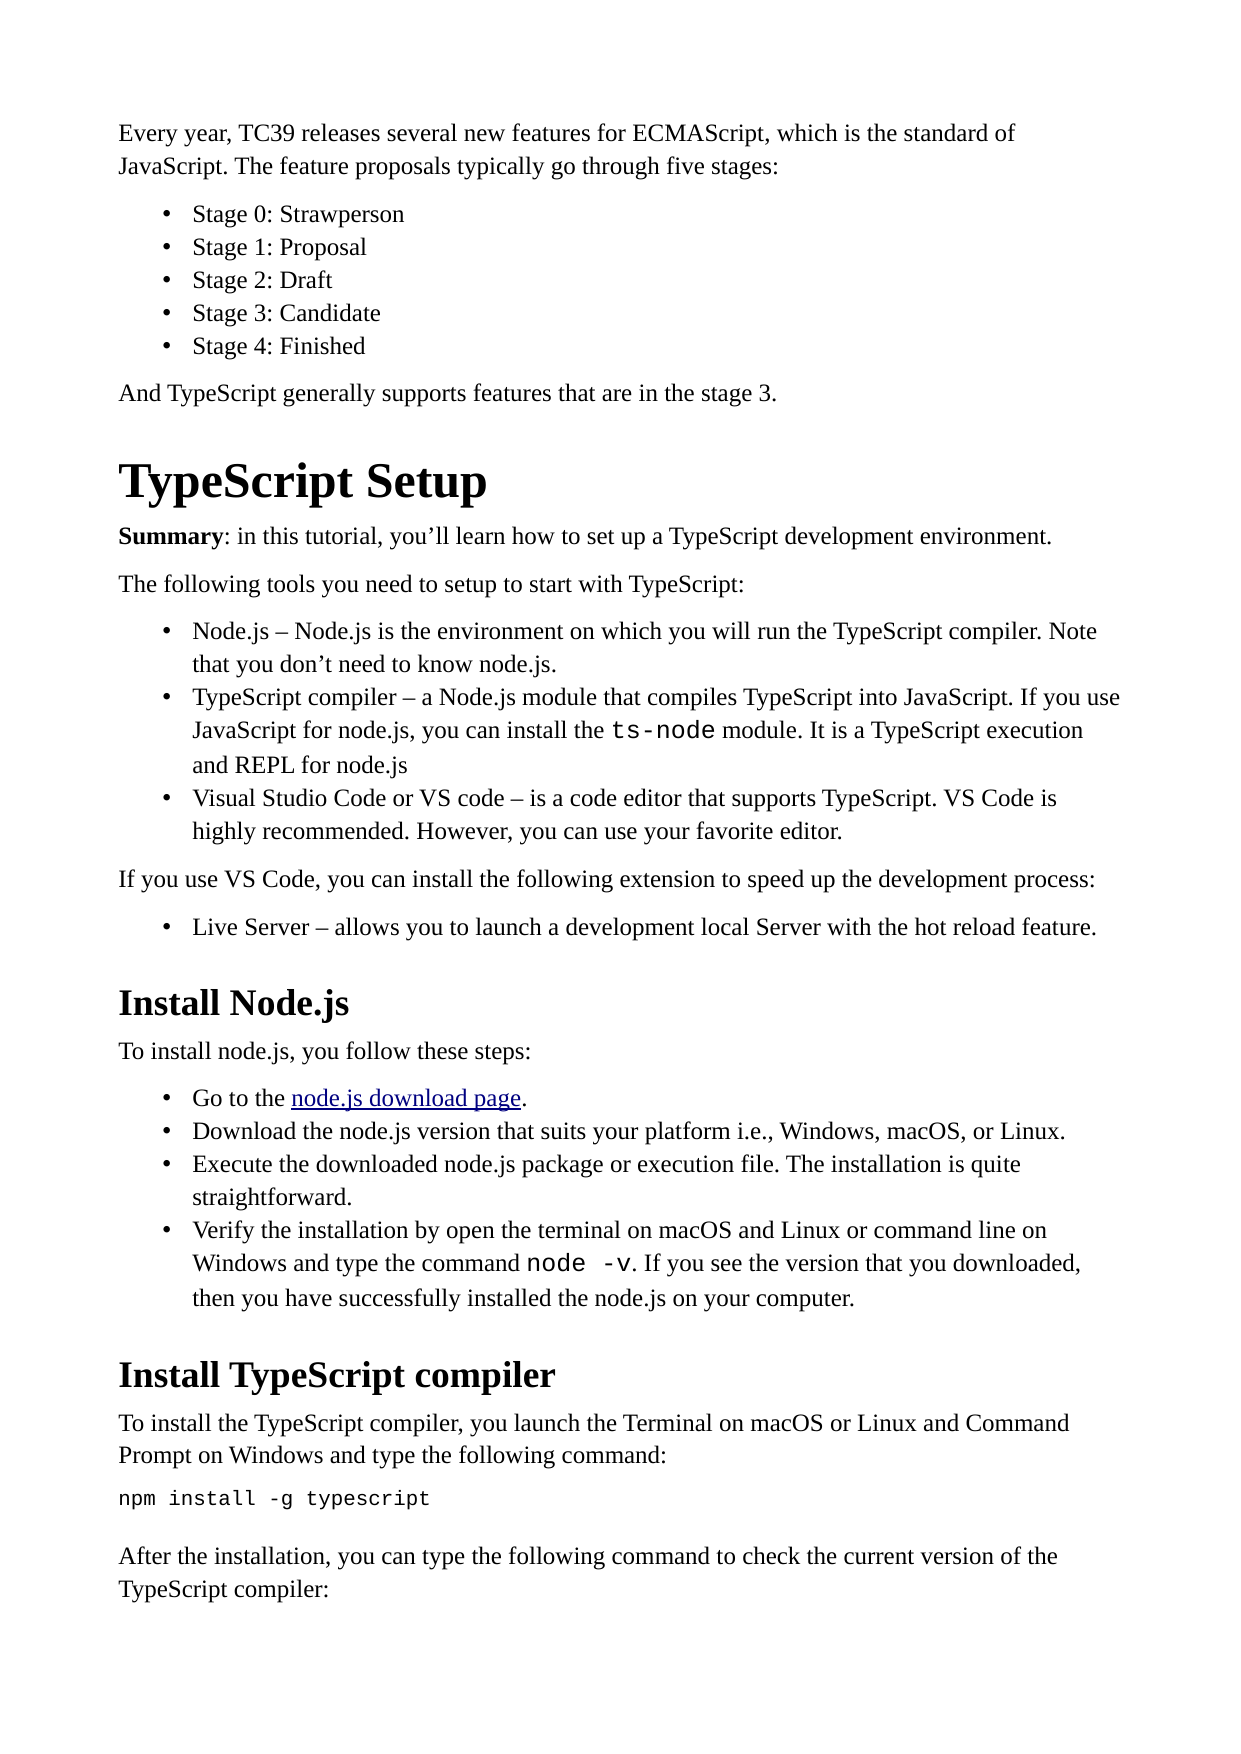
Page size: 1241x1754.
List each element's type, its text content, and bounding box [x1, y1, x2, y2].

subtitle Install Node.js [118, 980, 1122, 1023]
text To install node.js, you follow these steps: [118, 1036, 1122, 1064]
list Node.js – Node.js is the environment on which you will run the TypeScript compiler. Note that you don’t need to know node.js. [162, 616, 1122, 678]
list TypeScript compiler – a Node.js module that compiles TypeScript into JavaScript. If you use JavaScript for node.js, you can install the ts-node module. It is a TypeScript execution and REPL for node.js [162, 682, 1122, 779]
list Stage 1: Proposal [162, 232, 1122, 261]
text The following tools you need to setup to start with TypeScript: [118, 569, 1122, 597]
list Stage 3: Candidate [162, 298, 1122, 327]
list Verify the installation by open the terminal on macOS and Linux or command line on Windows and type the command node -v. If you see the version that you downloaded, then you have successfully installed the node.js on your computer. [162, 1215, 1122, 1312]
subtitle TypeScript Setup [118, 451, 1122, 508]
text If you use VS Code, you can install the following extension to speed up the development process: [118, 864, 1122, 893]
text And TypeScript generally supports features that are in the stage 3. [118, 378, 1122, 407]
list Execute the downloaded node.js package or execution file. The installation is quite straightforward. [162, 1149, 1122, 1211]
list Stage 2: Draft [162, 265, 1122, 293]
text Summary: in this tutorial, you’ll learn how to set up a TypeScript development environment. [118, 521, 1122, 550]
list Live Server – allows you to launch a development local Server with the hot reload feature. [162, 912, 1122, 940]
list Go to the node.js download page. [162, 1083, 1122, 1112]
text Every year, TC39 releases several new features for ECMAScript, which is the standard of JavaScript. The feature proposals typically go through five stages: [118, 118, 1122, 180]
list Visual Studio Code or VS code – is a code editor that supports TypeScript. VS Code is highly recommended. However, you can use your favorite editor. [162, 783, 1122, 845]
text After the installation, you can type the following command to check the current version of the TypeScript compiler: [118, 1541, 1122, 1603]
list Stage 0: Strawperson [162, 199, 1122, 227]
subtitle Install TypeScript compiler [118, 1352, 1122, 1395]
text npm install -g typescript [118, 1488, 1122, 1512]
list Stage 4: Finished [162, 331, 1122, 359]
list Download the node.js version that suits your platform i.e., Windows, macOS, or Linux. [162, 1116, 1122, 1145]
text To install the TypeScript compiler, you launch the Terminal on macOS or Linux and Command Prompt on Windows and type the following command: [118, 1408, 1122, 1469]
